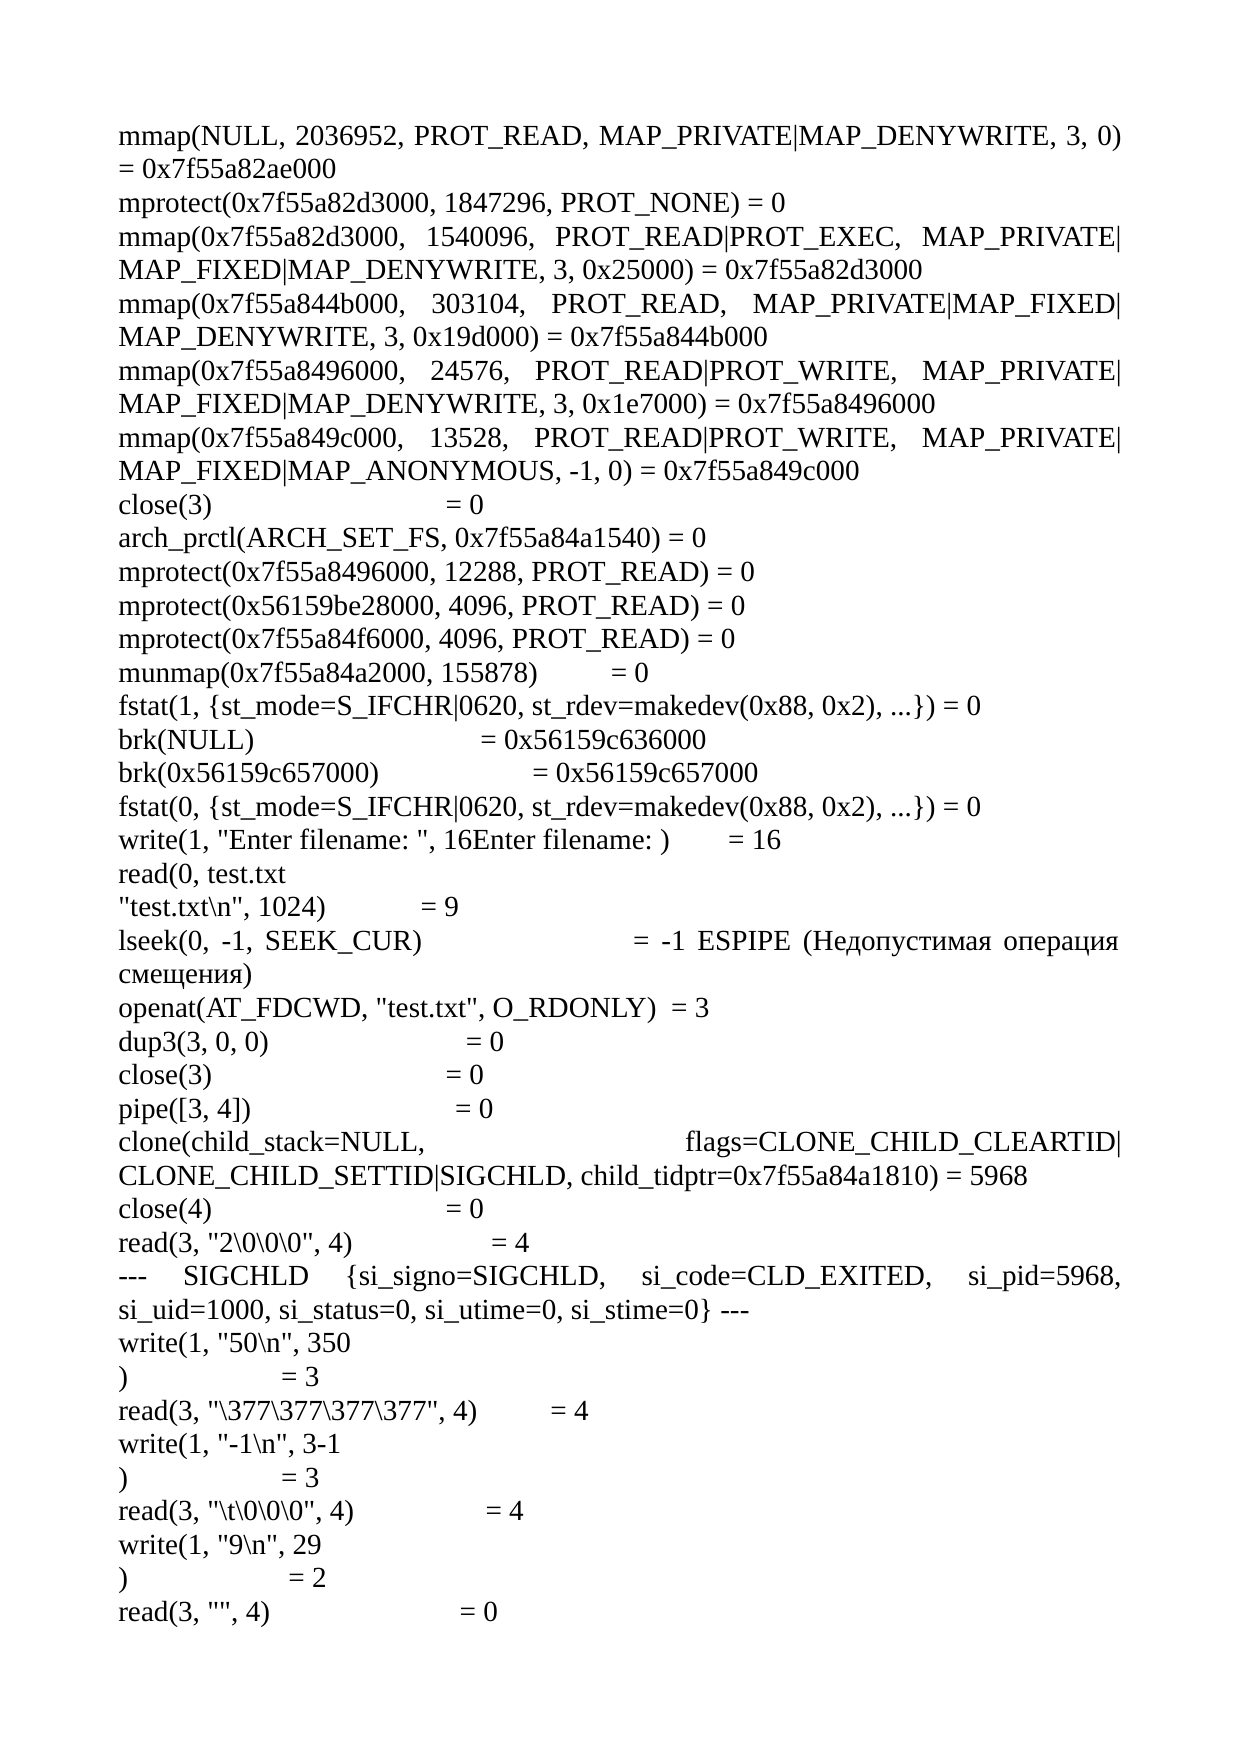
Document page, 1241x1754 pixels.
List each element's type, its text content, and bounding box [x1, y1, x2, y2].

text read(3, "2\0\0\0", 4) = 4 [118, 1225, 1122, 1258]
text brk(NULL) = 0x56159c636000 [118, 722, 1122, 755]
text dup3(3, 0, 0) = 0 [118, 1024, 1122, 1057]
text read(3, "", 4) = 0 [118, 1594, 1122, 1627]
text arch_prctl(ARCH_SET_FS, 0x7f55a84a1540) = 0 [118, 521, 1122, 554]
text read(3, "\t\0\0\0", 4) = 4 [118, 1493, 1122, 1527]
text mmap(0x7f55a849c000, 13528, PROT_READ|PROT_WRITE, MAP_PRIVATE|MAP_FIXED|MAP_ANONYMOUS, -1, 0) = 0x7f55a849c000 [118, 420, 1122, 487]
text mprotect(0x7f55a8496000, 12288, PROT_READ) = 0 [118, 554, 1122, 588]
text fstat(1, {st_mode=S_IFCHR|0620, st_rdev=makedev(0x88, 0x2), ...}) = 0 [118, 688, 1122, 722]
text write(1, "50\n", 350 [118, 1326, 1122, 1359]
text openat(AT_FDCWD, "test.txt", O_RDONLY) = 3 [118, 990, 1122, 1024]
text read(3, "\377\377\377\377", 4) = 4 [118, 1393, 1122, 1426]
text mprotect(0x56159be28000, 4096, PROT_READ) = 0 [118, 588, 1122, 621]
text write(1, "Enter filename: ", 16Enter filename: ) = 16 [118, 822, 1122, 856]
text close(3) = 0 [118, 487, 1122, 521]
text fstat(0, {st_mode=S_IFCHR|0620, st_rdev=makedev(0x88, 0x2), ...}) = 0 [118, 789, 1122, 822]
text read(0, test.txt [118, 856, 1122, 889]
text clone(child_stack=NULL, flags=CLONE_CHILD_CLEARTID|CLONE_CHILD_SETTID|SIGCHLD, child_tidptr=0x7f55a84a1810) = 5968 [118, 1124, 1122, 1191]
text mmap(0x7f55a82d3000, 1540096, PROT_READ|PROT_EXEC, MAP_PRIVATE|MAP_FIXED|MAP_DENYWRITE, 3, 0x25000) = 0x7f55a82d3000 [118, 219, 1122, 286]
text write(1, "9\n", 29 [118, 1527, 1122, 1560]
text mmap(NULL, 2036952, PROT_READ, MAP_PRIVATE|MAP_DENYWRITE, 3, 0) = 0x7f55a82ae000 [118, 118, 1122, 185]
text mprotect(0x7f55a82d3000, 1847296, PROT_NONE) = 0 [118, 185, 1122, 219]
text ) = 3 [118, 1359, 1122, 1393]
text write(1, "-1\n", 3-1 [118, 1426, 1122, 1460]
text close(3) = 0 [118, 1057, 1122, 1091]
text mmap(0x7f55a8496000, 24576, PROT_READ|PROT_WRITE, MAP_PRIVATE|MAP_FIXED|MAP_DENYWRITE, 3, 0x1e7000) = 0x7f55a8496000 [118, 353, 1122, 420]
text close(4) = 0 [118, 1191, 1122, 1225]
text lseek(0, -1, SEEK_CUR) = -1 ESPIPE (Недопустимая операция смещения) [118, 923, 1122, 990]
text --- SIGCHLD {si_signo=SIGCHLD, si_code=CLD_EXITED, si_pid=5968, si_uid=1000, si_status=0, si_utime=0, si_stime=0} --- [118, 1258, 1122, 1326]
text ) = 3 [118, 1460, 1122, 1493]
text brk(0x56159c657000) = 0x56159c657000 [118, 755, 1122, 789]
text ) = 2 [118, 1560, 1122, 1594]
text pipe([3, 4]) = 0 [118, 1091, 1122, 1124]
text munmap(0x7f55a84a2000, 155878) = 0 [118, 655, 1122, 688]
text mmap(0x7f55a844b000, 303104, PROT_READ, MAP_PRIVATE|MAP_FIXED|MAP_DENYWRITE, 3, 0x19d000) = 0x7f55a844b000 [118, 286, 1122, 353]
text mprotect(0x7f55a84f6000, 4096, PROT_READ) = 0 [118, 621, 1122, 655]
text "test.txt\n", 1024) = 9 [118, 889, 1122, 923]
